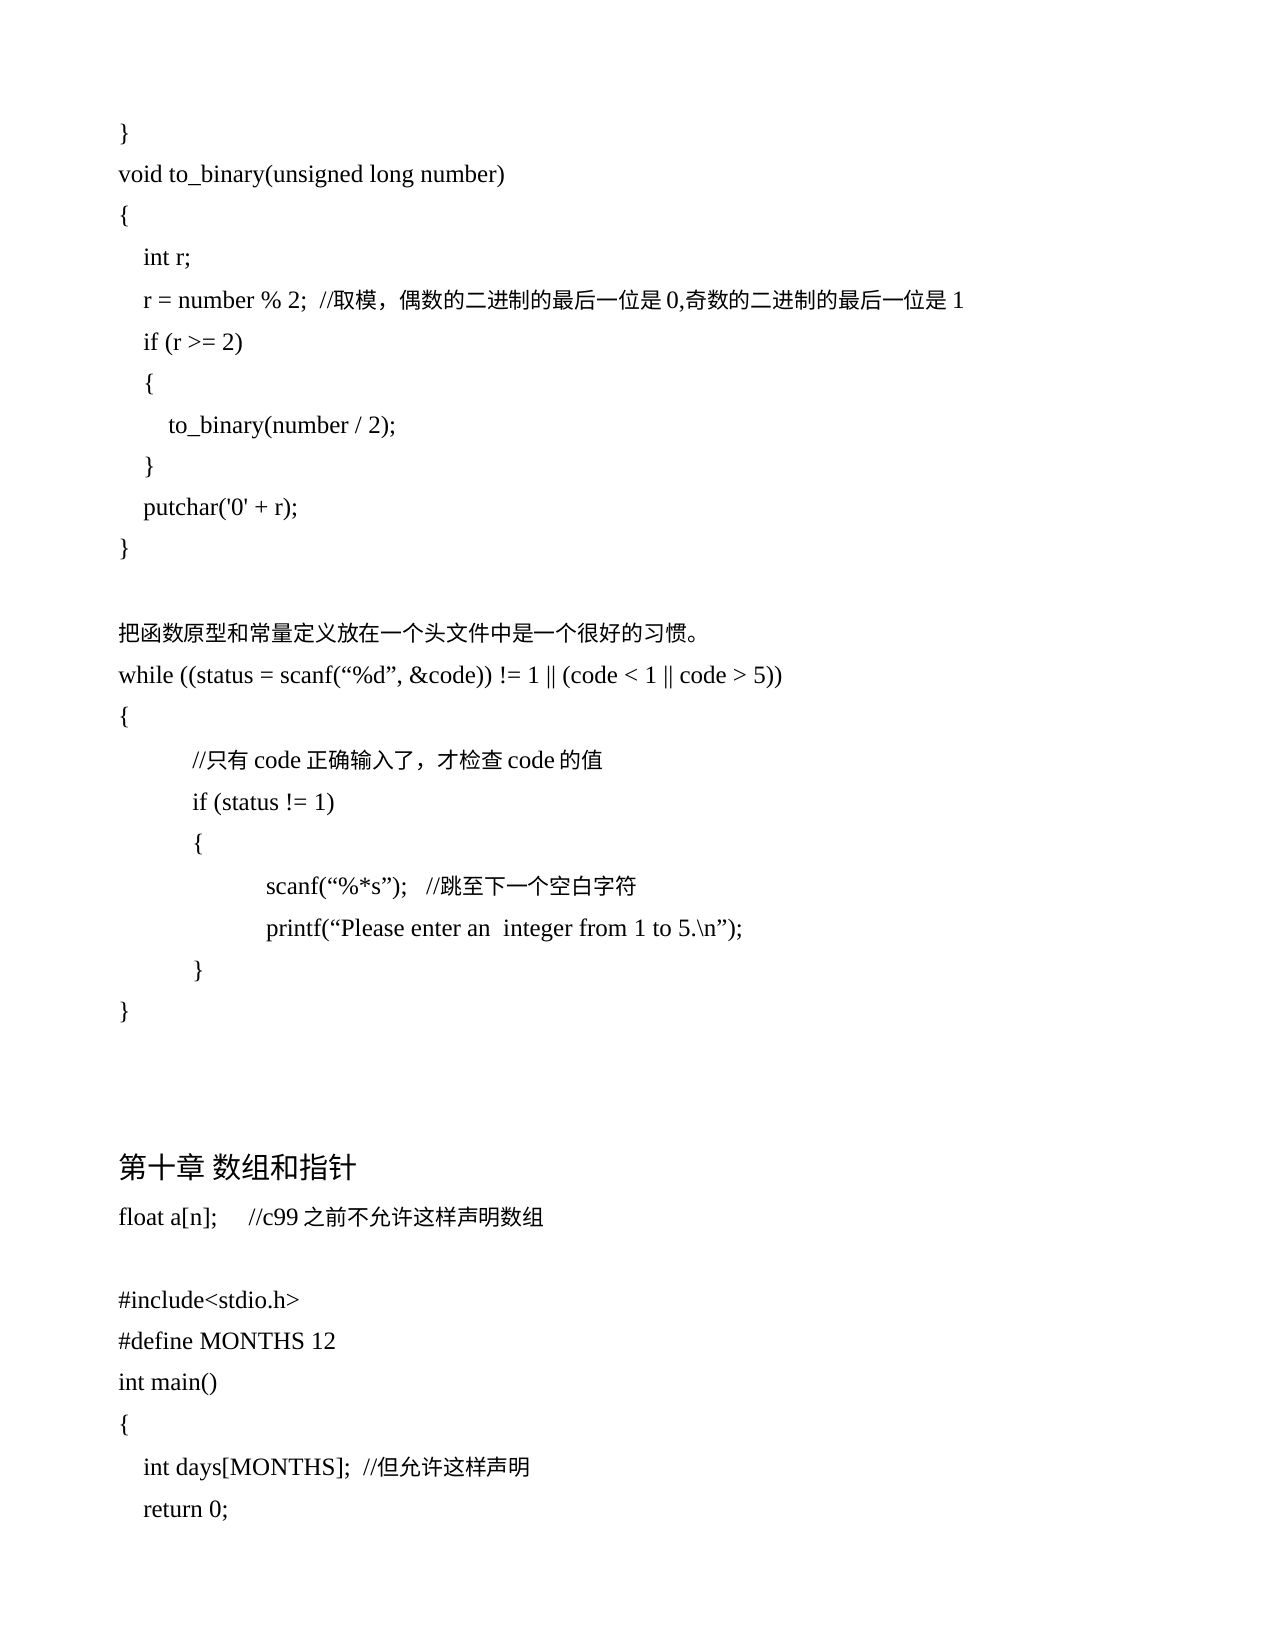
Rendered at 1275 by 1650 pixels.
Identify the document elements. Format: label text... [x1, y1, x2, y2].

text } [118, 996, 1157, 1025]
text int r; [118, 242, 1157, 271]
text { [118, 368, 1157, 397]
text { [118, 1409, 1157, 1437]
text r = number % 2; //取模，偶数的二进制的最后一位是0,奇数的二进制的最后一位是1 [118, 283, 1157, 315]
text #include<stdio.h> [118, 1285, 1157, 1314]
text 把函数原型和常量定义放在一个头文件中是一个很好的习惯。 [118, 616, 1157, 648]
text if (status != 1) [118, 787, 1157, 816]
text while ((status = scanf(“%d”, &code)) != 1 || (code < 1 || code > 5)) [118, 660, 1157, 689]
text to_binary(number / 2); [118, 410, 1157, 438]
text { [118, 828, 1157, 857]
text printf(“Please enter an integer from 1 to 5.\n”); [118, 913, 1157, 942]
text putchar('0' + r); [118, 492, 1157, 521]
text #define MONTHS 12 [118, 1326, 1157, 1355]
text { [118, 201, 1157, 229]
text return 0; [118, 1494, 1157, 1523]
text } [118, 451, 1157, 480]
text int days[MONTHS]; //但允许这样声明 [118, 1450, 1157, 1482]
text } [118, 533, 1157, 562]
text } [118, 955, 1157, 983]
text } [118, 118, 1157, 147]
text scanf(“%*s”); //跳至下一个空白字符 [118, 869, 1157, 901]
text float a[n]; //c99之前不允许这样声明数组 [118, 1199, 1157, 1231]
text if (r >= 2) [118, 327, 1157, 356]
text //只有code正确输入了，才检查code的值 [118, 743, 1157, 774]
text { [118, 701, 1157, 730]
text int main() [118, 1367, 1157, 1396]
text void to_binary(unsigned long number) [118, 159, 1157, 188]
subtitle 第十章 数组和指针 [118, 1145, 1157, 1187]
